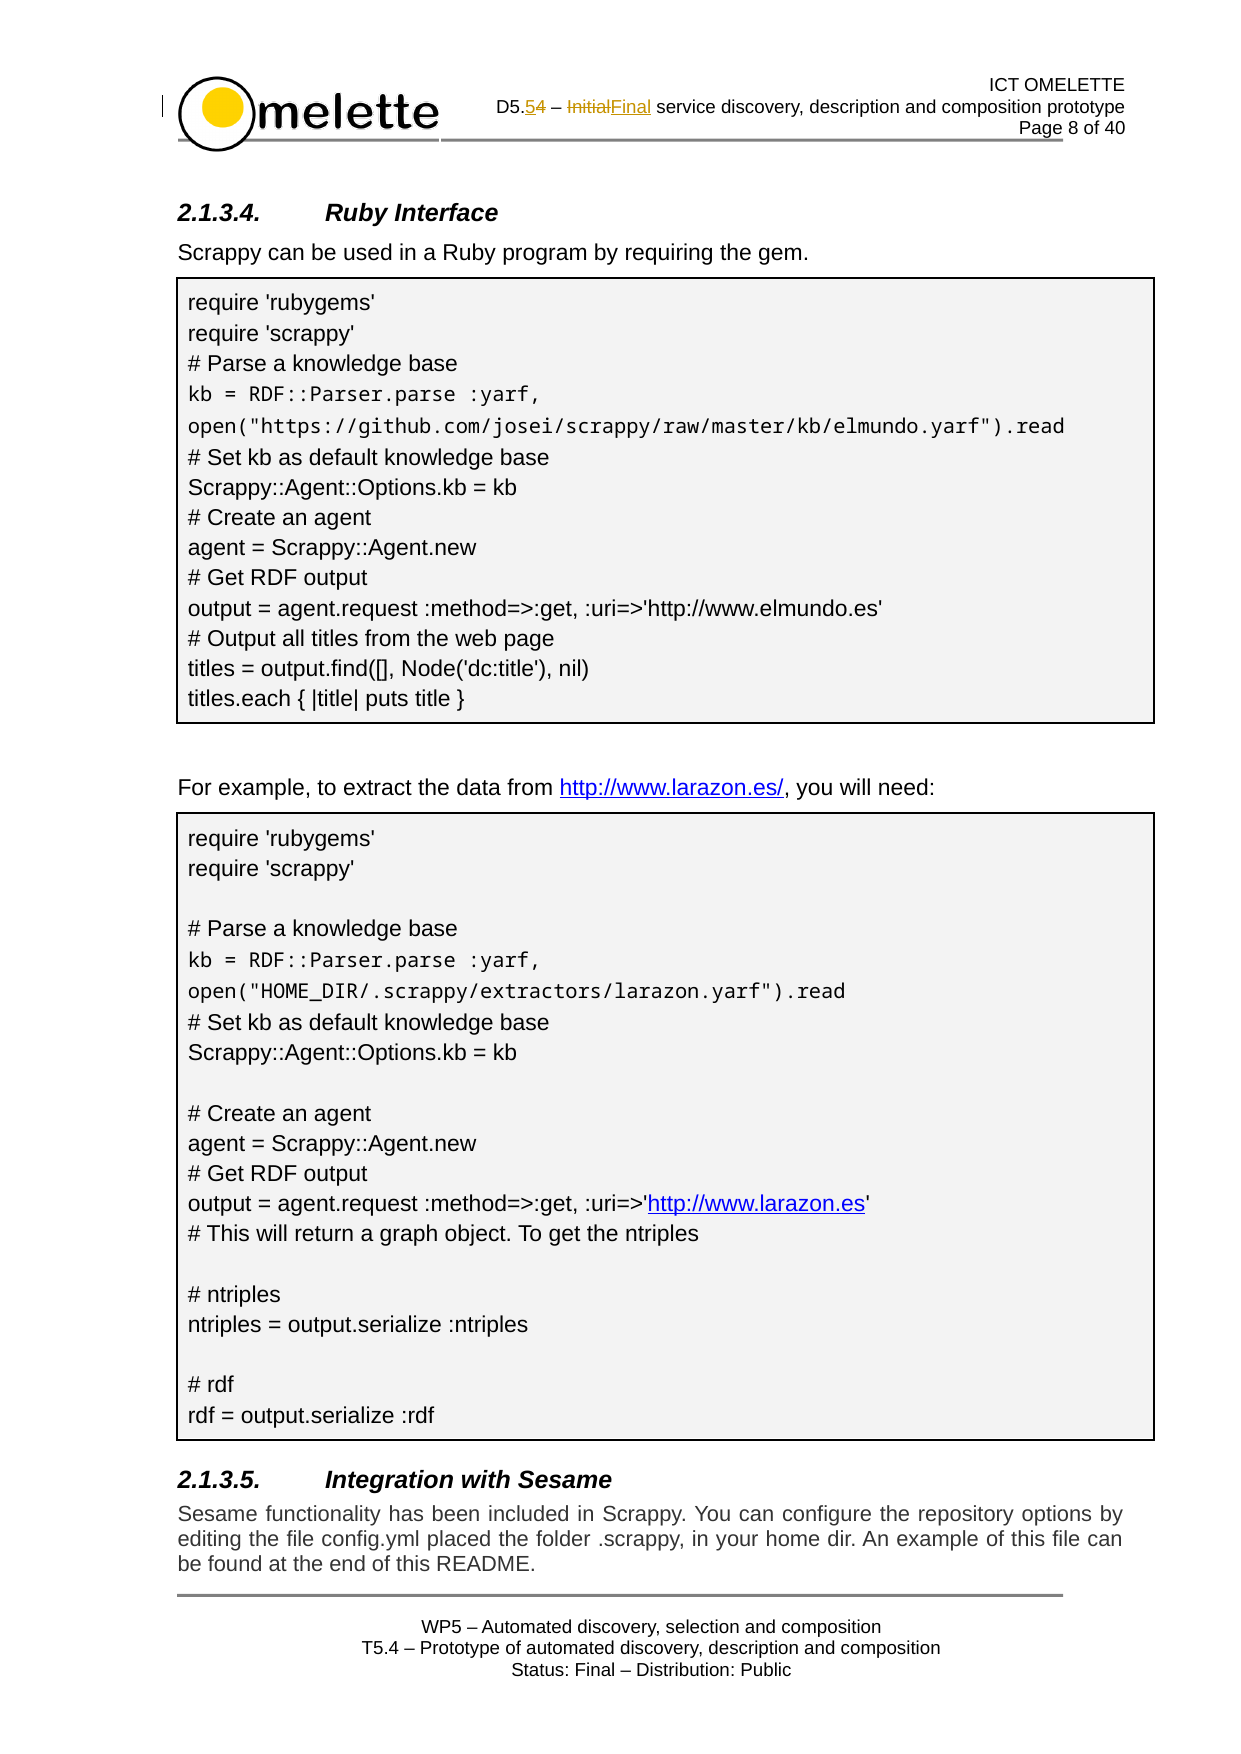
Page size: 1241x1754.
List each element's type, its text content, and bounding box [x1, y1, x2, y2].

text Scrappy can be used in a Ruby program by requiring the gem. [177, 239, 1125, 265]
subtitle Ruby Interface [177, 198, 1125, 227]
text For example, to extract the data from http://www.larazon.es/, you will need: [177, 774, 1125, 800]
text Sesame functionality has been included in Scrappy. You can configure the repository options by editing the file config.yml placed the folder .scrappy, in your home dir. An example of this file can be found at the end of this README. [177, 1501, 1125, 1576]
table_header require 'rubygems' require 'scrappy' # Parse a knowledge base kb = RDF::Parser.parse :yarf, open("https://github.com/josei/scrappy/raw/master/kb/elmundo.yarf").read # Set kb as default knowledge base Scrappy::Agent::Options.kb = kb # Create an agent agent = Scrappy::Agent.new # Get RDF output output = agent.request :method=>:get, :uri=>'http://www.elmundo.es' # Output all titles from the web page titles = output.find([], Node('dc:title'), nil) titles.each { |title| puts title } [178, 279, 1153, 722]
table_header require 'rubygems' require 'scrappy' # Parse a knowledge base kb = RDF::Parser.parse :yarf, open("HOME_DIR/.scrappy/extractors/larazon.yarf").read # Set kb as default knowledge base Scrappy::Agent::Options.kb = kb # Create an agent agent = Scrappy::Agent.new # Get RDF output output = agent.request :method=>:get, :uri=>'http://www.larazon.es' # This will return a graph object. To get the ntriples # ntriples ntriples = output.serialize :ntriples # rdf rdf = output.serialize :rdf [178, 814, 1153, 1438]
picture [178, 76, 439, 152]
subtitle Integration with Sesame [177, 1466, 1125, 1494]
